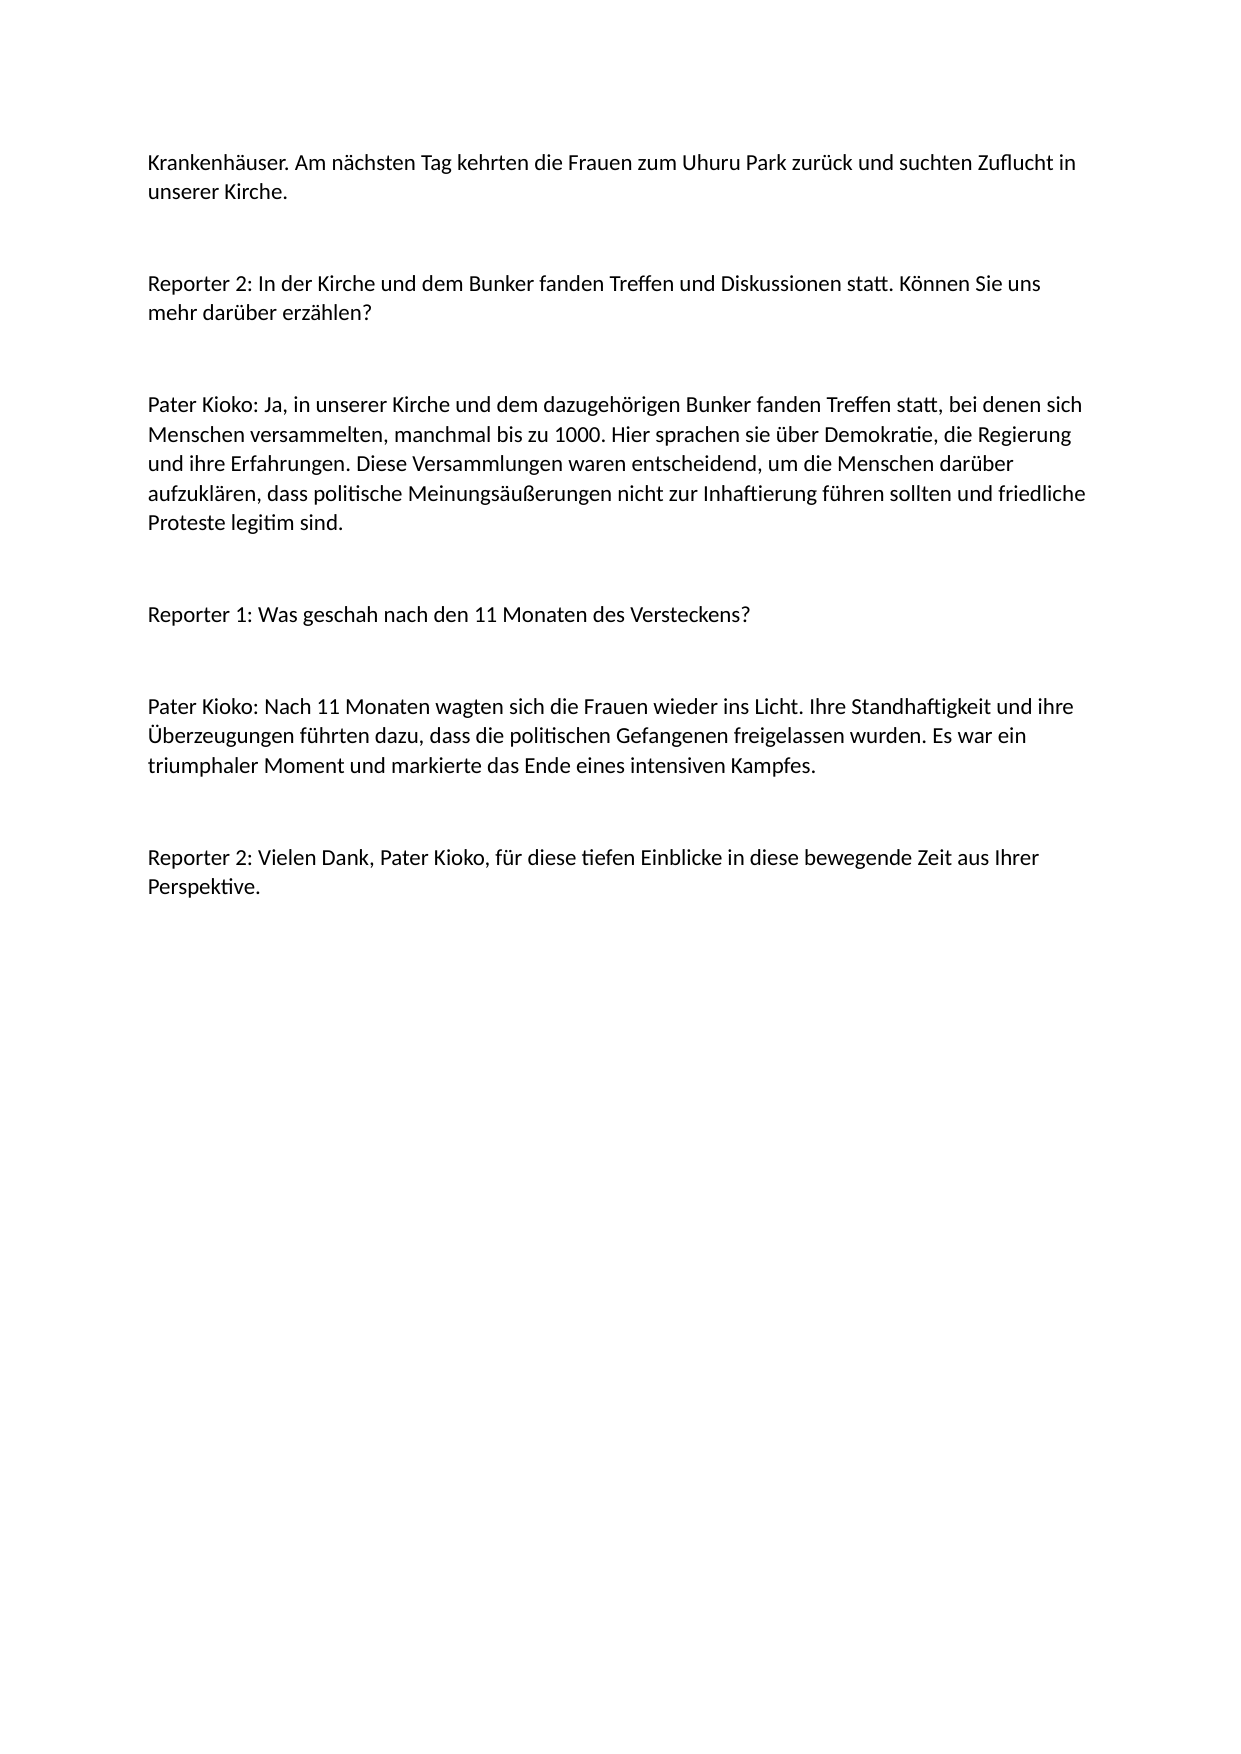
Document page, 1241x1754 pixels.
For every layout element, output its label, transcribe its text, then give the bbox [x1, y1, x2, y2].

text Reporter 2: In der Kirche und dem Bunker fanden Treffen und Diskussionen statt. Können Sie uns mehr darüber erzählen? [148, 269, 1093, 326]
text Pater Kioko: Nach 11 Monaten wagten sich die Frauen wieder ins Licht. Ihre Standhaftigkeit und ihre Überzeugungen führten dazu, dass die politischen Gefangenen freigelassen wurden. Es war ein triumphaler Moment und markierte das Ende eines intensiven Kampfes. [148, 692, 1093, 779]
text Pater Kioko: Ja, in unserer Kirche und dem dazugehörigen Bunker fanden Treffen statt, bei denen sich Menschen versammelten, manchmal bis zu 1000. Hier sprachen sie über Demokratie, die Regierung und ihre Erfahrungen. Diese Versammlungen waren entscheidend, um die Menschen darüber aufzuklären, dass politische Meinungsäußerungen nicht zur Inhaftierung führen sollten und friedliche Proteste legitim sind. [148, 391, 1093, 536]
text Reporter 1: Was geschah nach den 11 Monaten des Versteckens? [148, 600, 1093, 628]
text Reporter 2: Vielen Dank, Pater Kioko, für diese tiefen Einblicke in diese bewegende Zeit aus Ihrer Perspektive. [148, 843, 1093, 900]
text Krankenhäuser. Am nächsten Tag kehrten die Frauen zum Uhuru Park zurück und suchten Zuflucht in unserer Kirche. [148, 148, 1093, 205]
